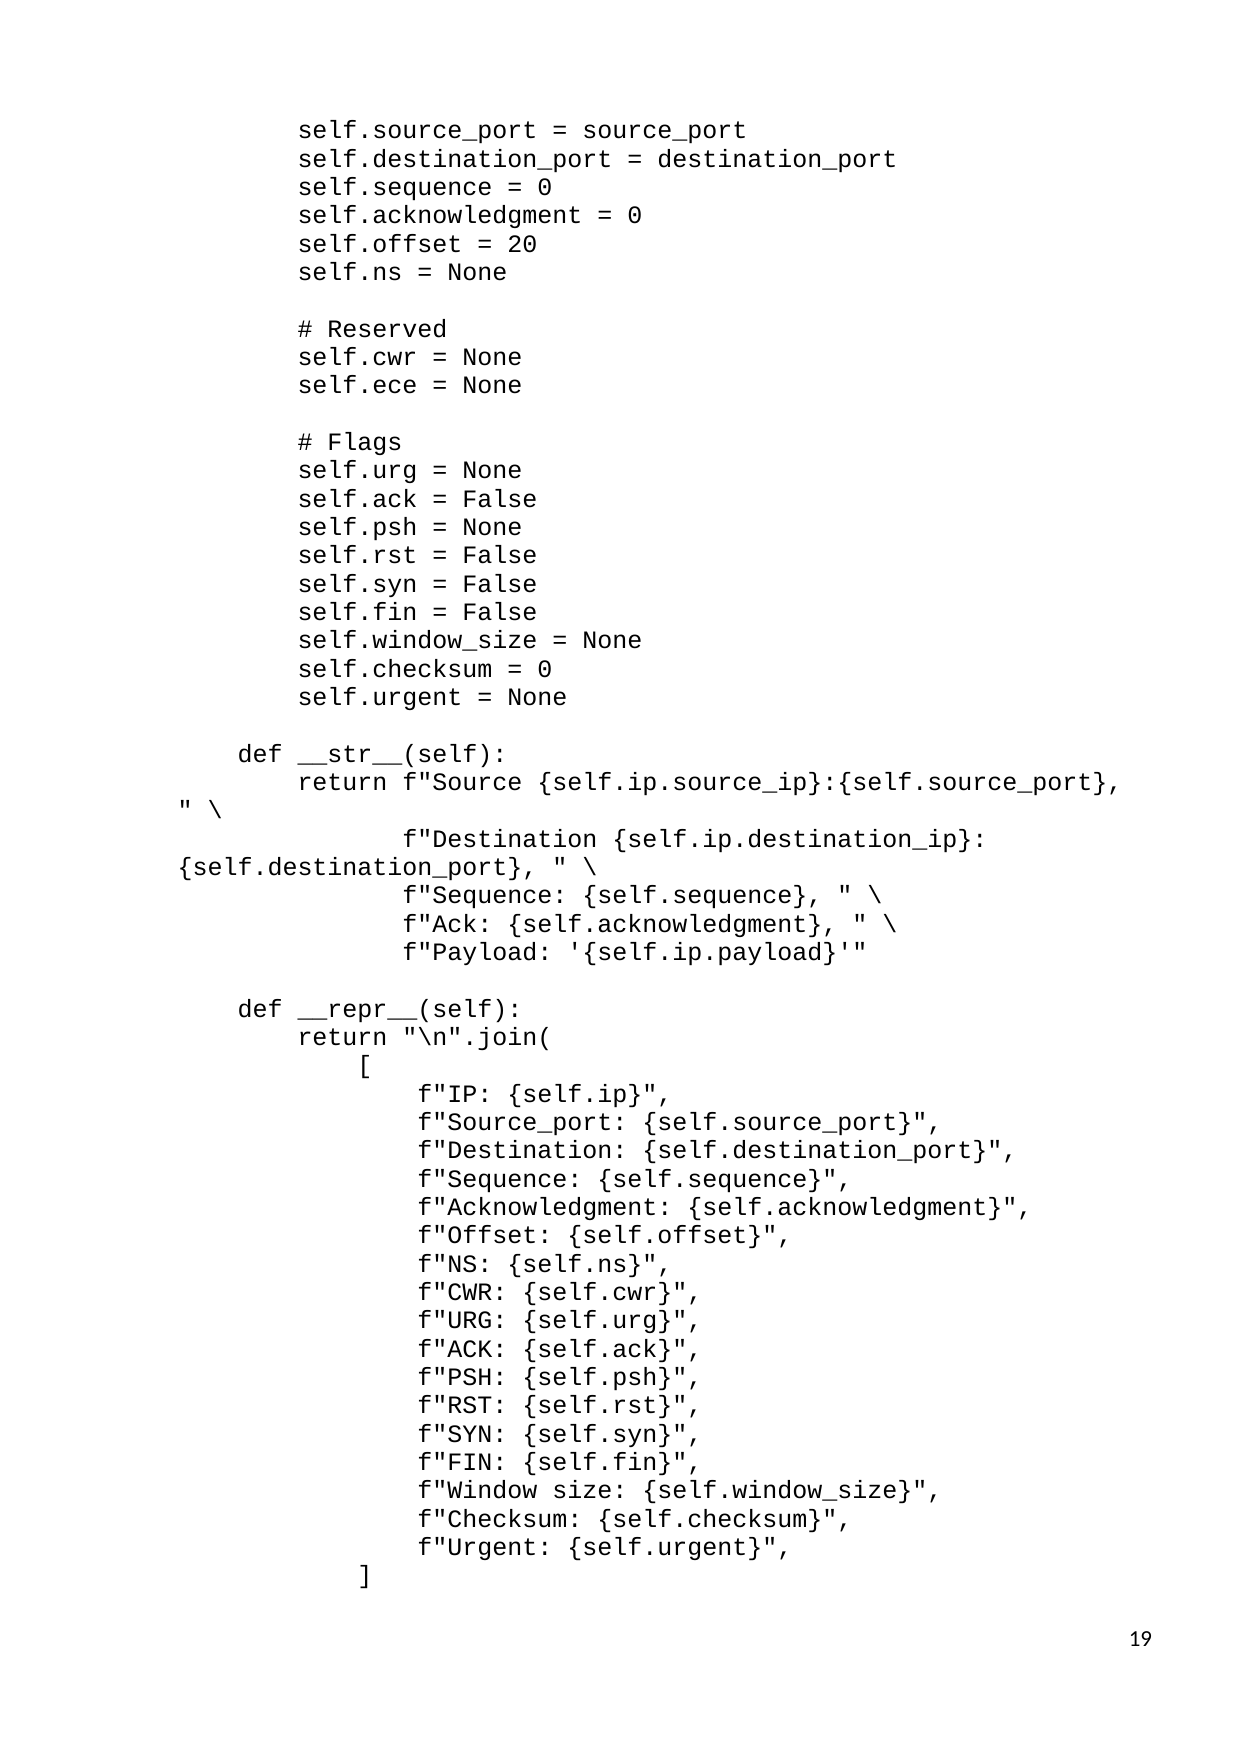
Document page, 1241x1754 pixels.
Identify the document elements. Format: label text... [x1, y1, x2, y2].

text self.source_port = source_port self.destination_port = destination_port self.sequence = 0 self.acknowledgment = 0 self.offset = 20 self.ns = None # Reserved self.cwr = None self.ece = None # Flags self.urg = None self.ack = False self.psh = None self.rst = False self.syn = False self.fin = False self.window_size = None self.checksum = 0 self.urgent = None def __str__(self): return f"Source {self.ip.source_ip}:{self.source_port}, " \ f"Destination {self.ip.destination_ip}:{self.destination_port}, " \ f"Sequence: {self.sequence}, " \ f"Ack: {self.acknowledgment}, " \ f"Payload: '{self.ip.payload}'" def __repr__(self): return "\n".join( [ f"IP: {self.ip}", f"Source_port: {self.source_port}", f"Destination: {self.destination_port}", f"Sequence: {self.sequence}", f"Acknowledgment: {self.acknowledgment}", f"Offset: {self.offset}", f"NS: {self.ns}", f"CWR: {self.cwr}", f"URG: {self.urg}", f"ACK: {self.ack}", f"PSH: {self.psh}", f"RST: {self.rst}", f"SYN: {self.syn}", f"FIN: {self.fin}", f"Window size: {self.window_size}", f"Checksum: {self.checksum}", f"Urgent: {self.urgent}", ] [177, 118, 1152, 1591]
